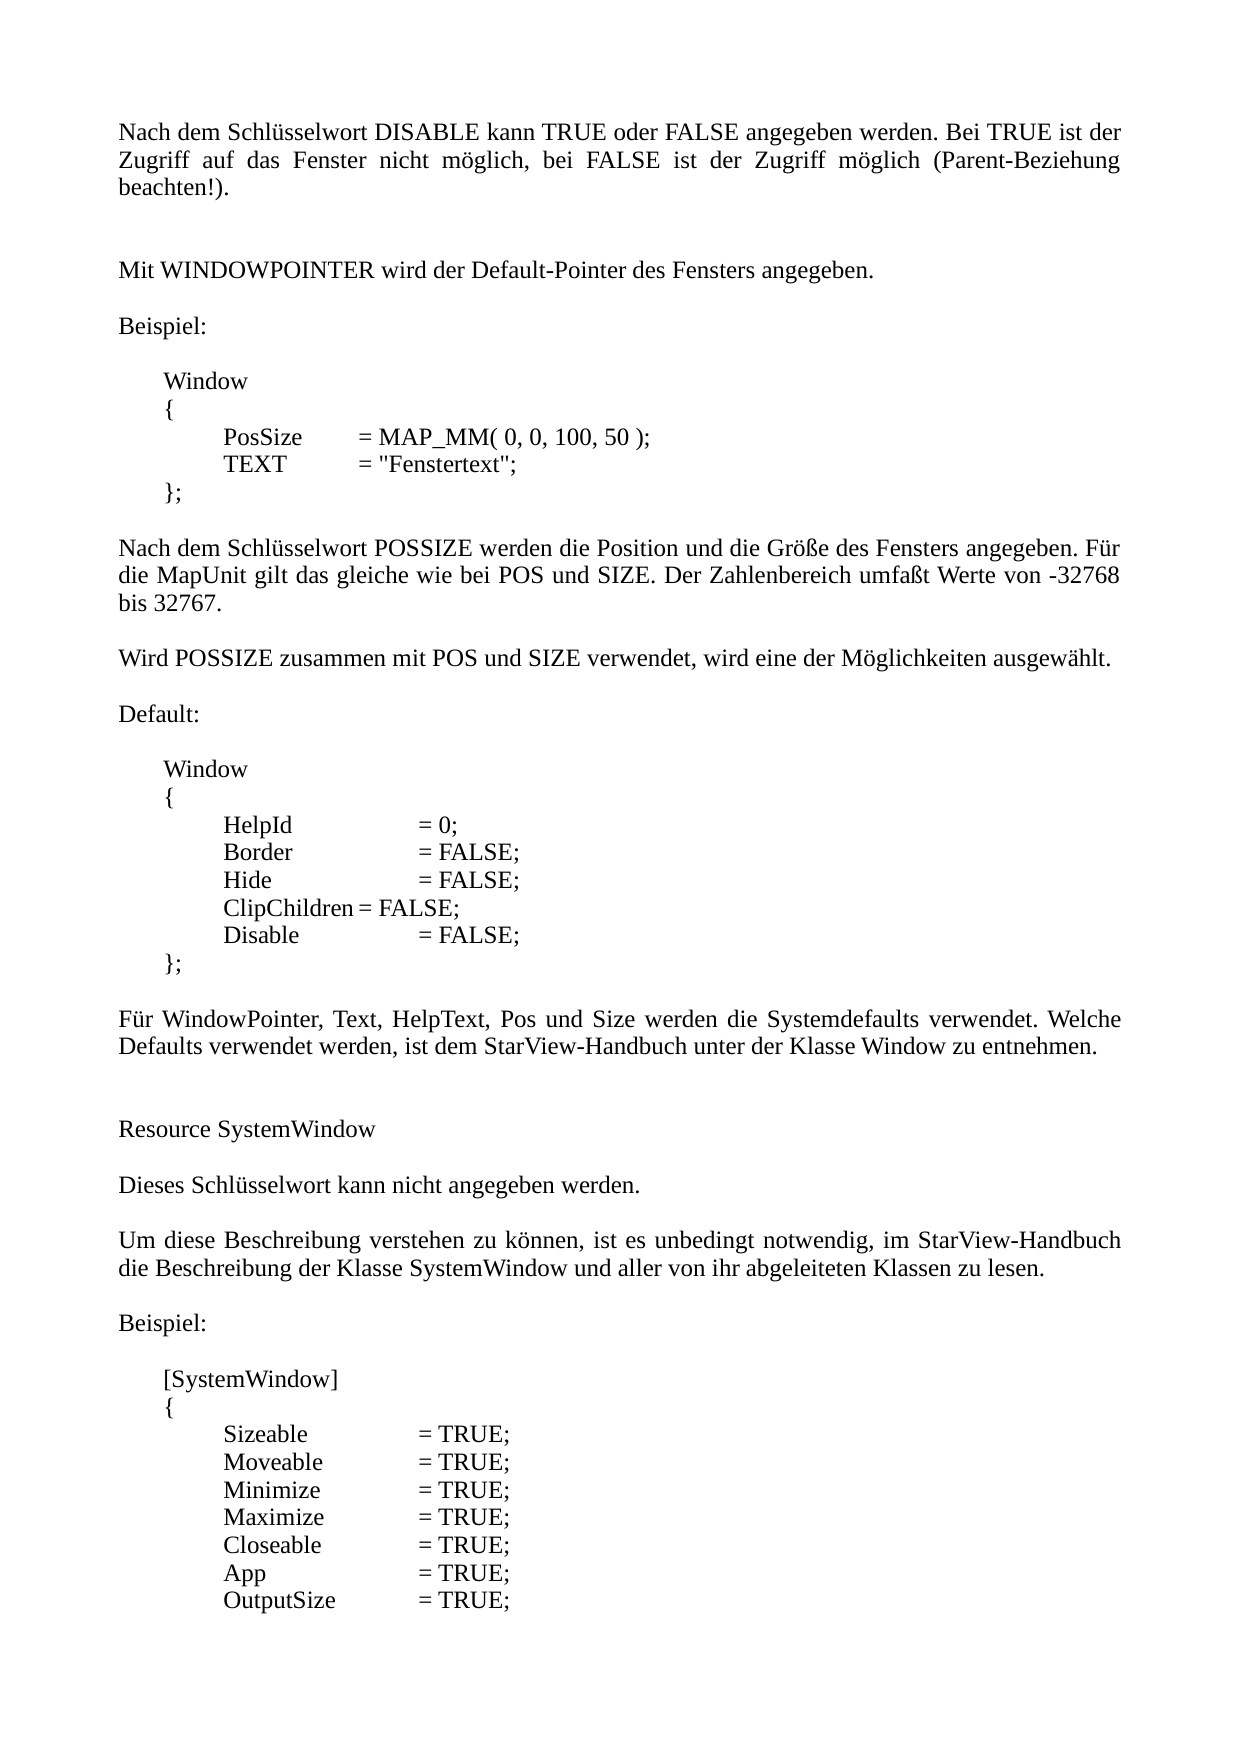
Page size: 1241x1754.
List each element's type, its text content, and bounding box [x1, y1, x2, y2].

list Disable = FALSE; [118, 922, 1122, 949]
list { [118, 1393, 1122, 1420]
text Um diese Beschreibung verstehen zu können, ist es unbedingt notwendig, im StarView-Handbuch die Beschreibung der Klasse SystemWindow und aller von ihr abgeleiteten Klassen zu lesen. [118, 1226, 1122, 1282]
list Window [118, 367, 1122, 395]
text Beispiel: [118, 1309, 1122, 1337]
text Beispiel: [118, 312, 1122, 340]
list OutputSize = TRUE; [118, 1587, 1122, 1614]
list ClipChildren = FALSE; [118, 894, 1122, 922]
list Window [118, 755, 1122, 783]
list Minimize = TRUE; [118, 1476, 1122, 1503]
list Moveable = TRUE; [118, 1448, 1122, 1476]
text Nach dem Schlüsselwort DISABLE kann TRUE oder FALSE angegeben werden. Bei TRUE ist der Zugriff auf das Fenster nicht möglich, bei FALSE ist der Zugriff möglich (Parent-Beziehung beachten!). [118, 118, 1122, 201]
list { [118, 783, 1122, 811]
text Wird POSSIZE zusammen mit POS und SIZE verwendet, wird eine der Möglichkeiten ausgewählt. [118, 644, 1122, 672]
list TEXT = "Fenstertext"; [118, 451, 1122, 478]
list Maximize = TRUE; [118, 1503, 1122, 1531]
text Nach dem Schlüsselwort POSSIZE werden die Position und die Größe des Fensters angegeben. Für die MapUnit gilt das gleiche wie bei POS und SIZE. Der Zahlenbereich umfaßt Werte von -32768 bis 32767. [118, 534, 1122, 617]
list }; [118, 478, 1122, 506]
text Mit WINDOWPOINTER wird der Default-Pointer des Fensters angegeben. [118, 257, 1122, 284]
text Resource SystemWindow [118, 1116, 1122, 1143]
list Hide = FALSE; [118, 866, 1122, 894]
list PosSize = MAP_MM( 0, 0, 100, 50 ); [118, 423, 1122, 451]
list Closeable = TRUE; [118, 1531, 1122, 1559]
list [SystemWindow] [118, 1365, 1122, 1393]
list { [118, 395, 1122, 423]
list HelpId = 0; [118, 811, 1122, 838]
list App = TRUE; [118, 1559, 1122, 1587]
list }; [118, 949, 1122, 977]
text Dieses Schlüsselwort kann nicht angegeben werden. [118, 1171, 1122, 1199]
list Sizeable = TRUE; [118, 1420, 1122, 1448]
list Border = FALSE; [118, 838, 1122, 866]
text Für WindowPointer, Text, HelpText, Pos und Size werden die Systemdefaults verwendet. Welche Defaults verwendet werden, ist dem StarView-Handbuch unter der Klasse Window zu entnehmen. [118, 1005, 1122, 1060]
text Default: [118, 700, 1122, 728]
